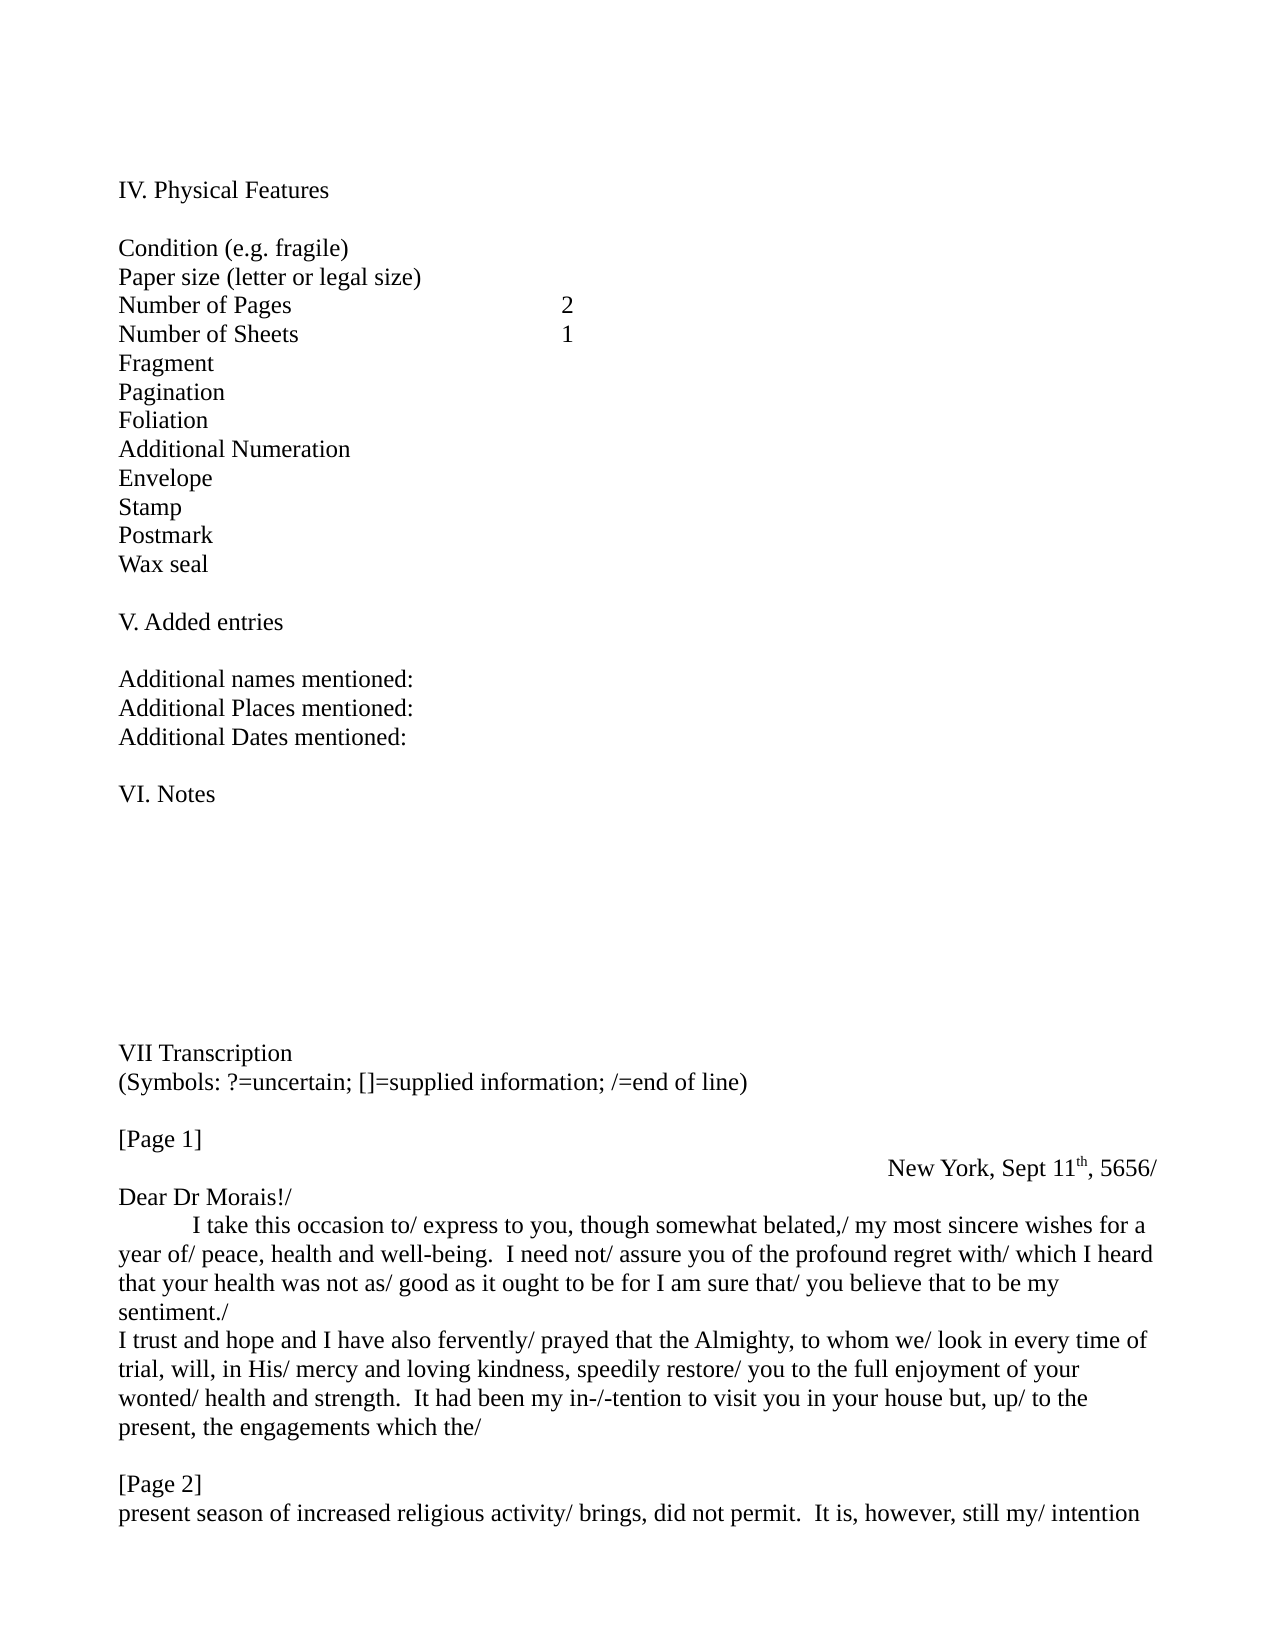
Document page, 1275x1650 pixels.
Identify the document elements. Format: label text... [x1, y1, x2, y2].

text Pagination [118, 377, 1157, 406]
text Dear Dr Morais!/ [118, 1182, 1157, 1211]
text I take this occasion to/ express to you, though somewhat belated,/ my most sincere wishes for a year of/ peace, health and well-being. I need not/ assure you of the profound regret with/ which I heard that your health was not as/ good as it ought to be for I am sure that/ you believe that to be my sentiment./ [118, 1211, 1157, 1326]
text I trust and hope and I have also fervently/ prayed that the Almighty, to whom we/ look in every time of trial, will, in His/ mercy and loving kindness, speedily restore/ you to the full enjoyment of your wonted/ health and strength. It had been my in-/-tention to visit you in your house but, up/ to the present, the engagements which the/ [118, 1326, 1157, 1441]
text (Symbols: ?=uncertain; []=supplied information; /=end of line) [118, 1067, 1157, 1096]
text Envelope [118, 463, 1157, 492]
text Wax seal [118, 549, 1157, 578]
text Stamp [118, 492, 1157, 521]
text Number of Sheets 1 [118, 319, 1157, 348]
text [Page 1] [118, 1124, 1157, 1153]
text Postma rk [118, 521, 1157, 549]
text Additional Numeration [118, 434, 1157, 463]
text Paper size (letter or legal size) [118, 262, 1157, 291]
text Additional Dates mentioned: [118, 722, 1157, 751]
text Foliation [118, 406, 1157, 434]
text VI. Notes [118, 779, 1157, 808]
text Number of Pages 2 [118, 291, 1157, 319]
text Additional names mentioned: [118, 664, 1157, 693]
text Condition (e.g. fragile) [118, 233, 1157, 262]
text V. Added entries [118, 607, 1157, 636]
text IV. Physical Features [118, 176, 1157, 204]
text VII Transcription [118, 1038, 1157, 1067]
text present season of increased religious activity/ brings, did not permit. It is, however, still my/ intention [118, 1498, 1157, 1527]
text Fragment [118, 348, 1157, 377]
text Additional Places mentioned: [118, 693, 1157, 722]
text [Page 2] [118, 1469, 1157, 1498]
text New York, Sept 11th, 5656/ [118, 1153, 1157, 1182]
